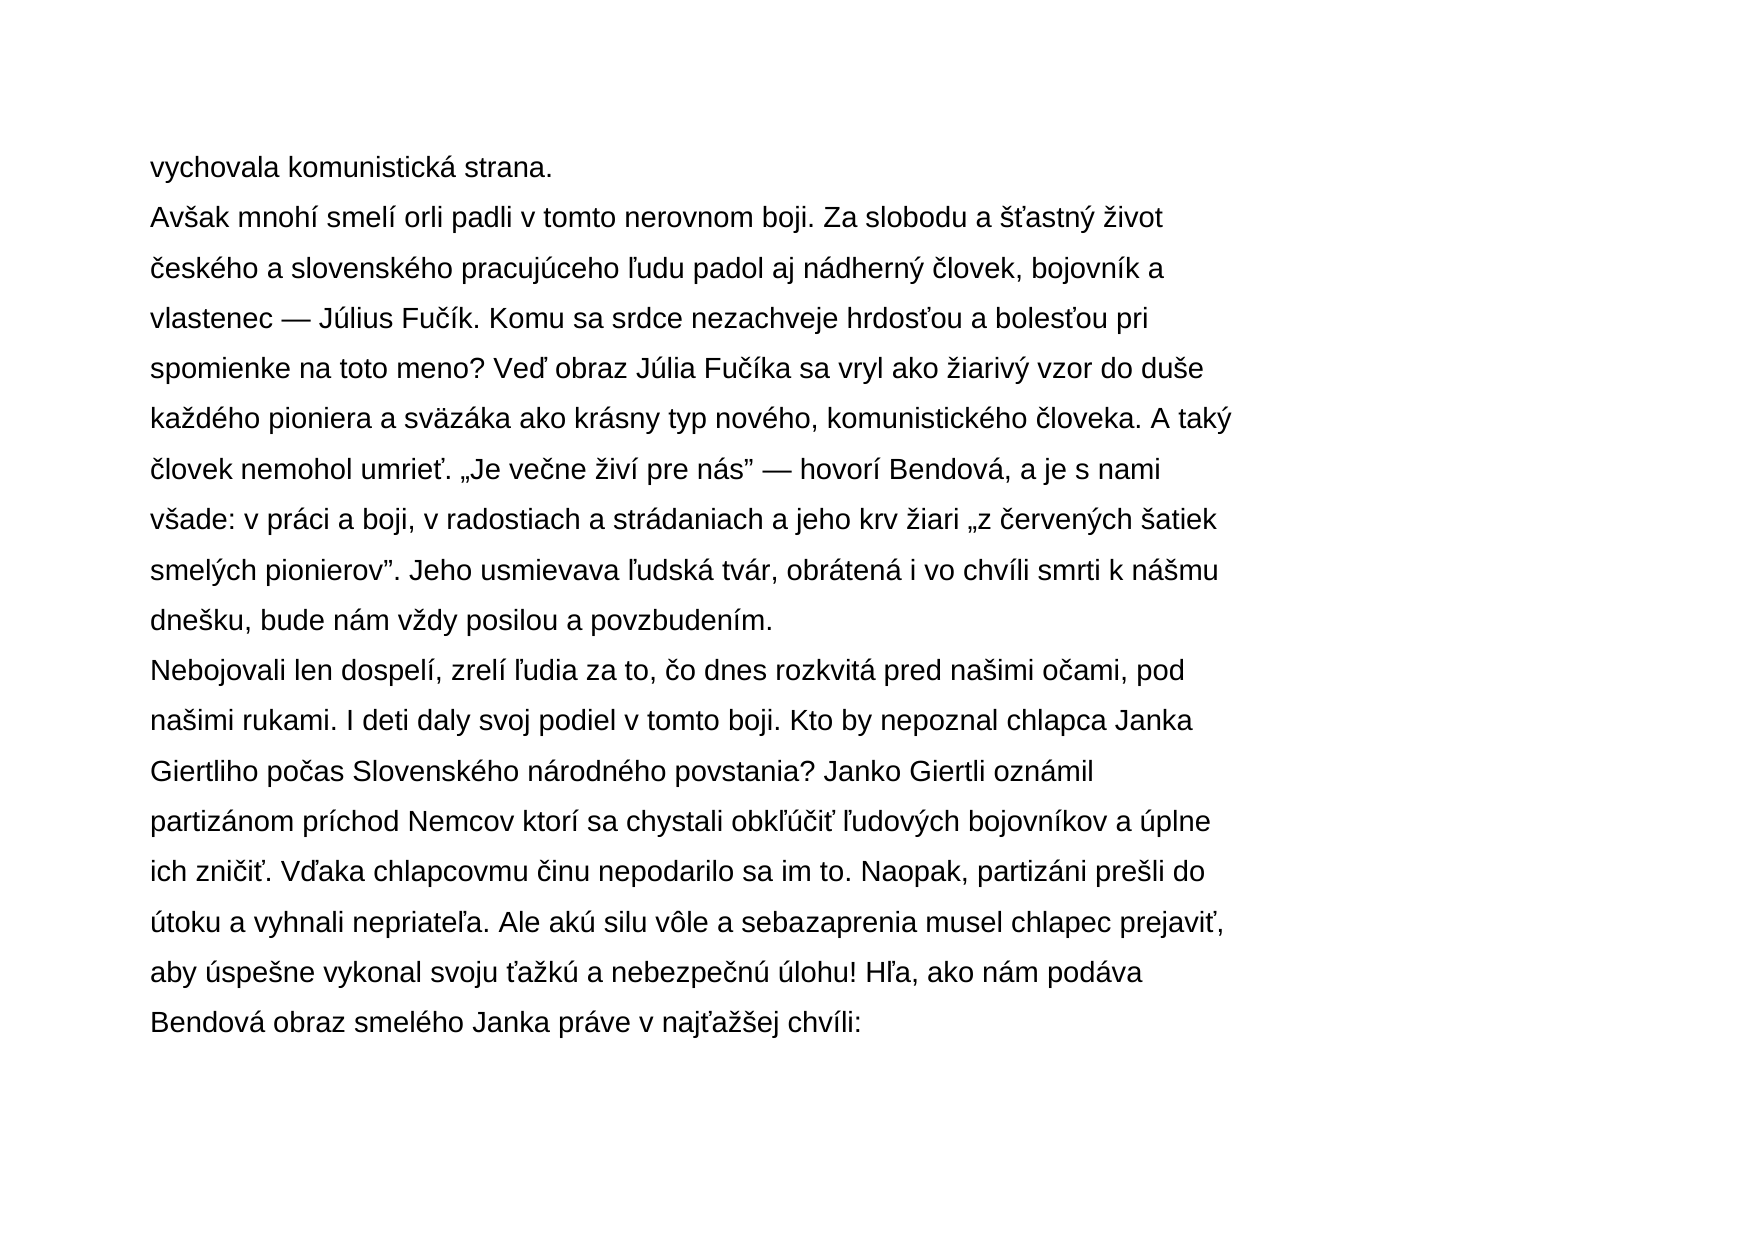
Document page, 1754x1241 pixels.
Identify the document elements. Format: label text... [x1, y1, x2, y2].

text Avšak mnohí smelí orli padli v tomto nerovnom boji. Za slobodu a šťastný život českého a slovenského pracujúceho ľudu padol aj nádherný človek, bojovník a vlastenec — Július Fučík. Komu sa srdce nezachveje hrdosťou a bolesťou pri spomienke na toto meno? Veď obraz Júlia Fučíka sa vryl ako žiarivý vzor do duše každého pioniera a sväzáka ako krásny typ nového, komunistického človeka. A taký človek nemohol umrieť. „Je večne živí pre nás” — hovorí Bendová, a je s nami všade: v práci a boji, v radostiach a strádaniach a jeho krv žiari „z červených šatiek smelých pionierov”. Jeho usmievava ľudská tvár, obrátená i vo chvíli smrti k nášmu dnešku, bude nám vždy posilou a povzbudením. [150, 200, 1243, 636]
text Nebojovali len dospelí, zrelí ľudia za to, čo dnes rozkvitá pred našimi očami, pod našimi rukami. I deti daly svoj podiel v tomto boji. Kto by nepoznal chlapca Janka Giertliho počas Slovenského národného povstania? Janko Giertli oznámil partizánom príchod Nemcov ktorí sa chystali obkľúčiť ľudových bojovníkov a úplne ich zničiť. Vďaka chlapcovmu činu nepodarilo sa im to. Naopak, partizáni prešli do útoku a vyhnali nepriateľa. Ale akú silu vôle a seba­zaprenia musel chlapec prejaviť, aby úspešne vykonal svoju ťažkú a nebezpečnú úlohu! Hľa, ako nám podáva Bendová obraz smelého Janka práve v najťažšej chvíli: [150, 653, 1243, 1039]
text vychovala komunistická strana. [150, 150, 1243, 183]
